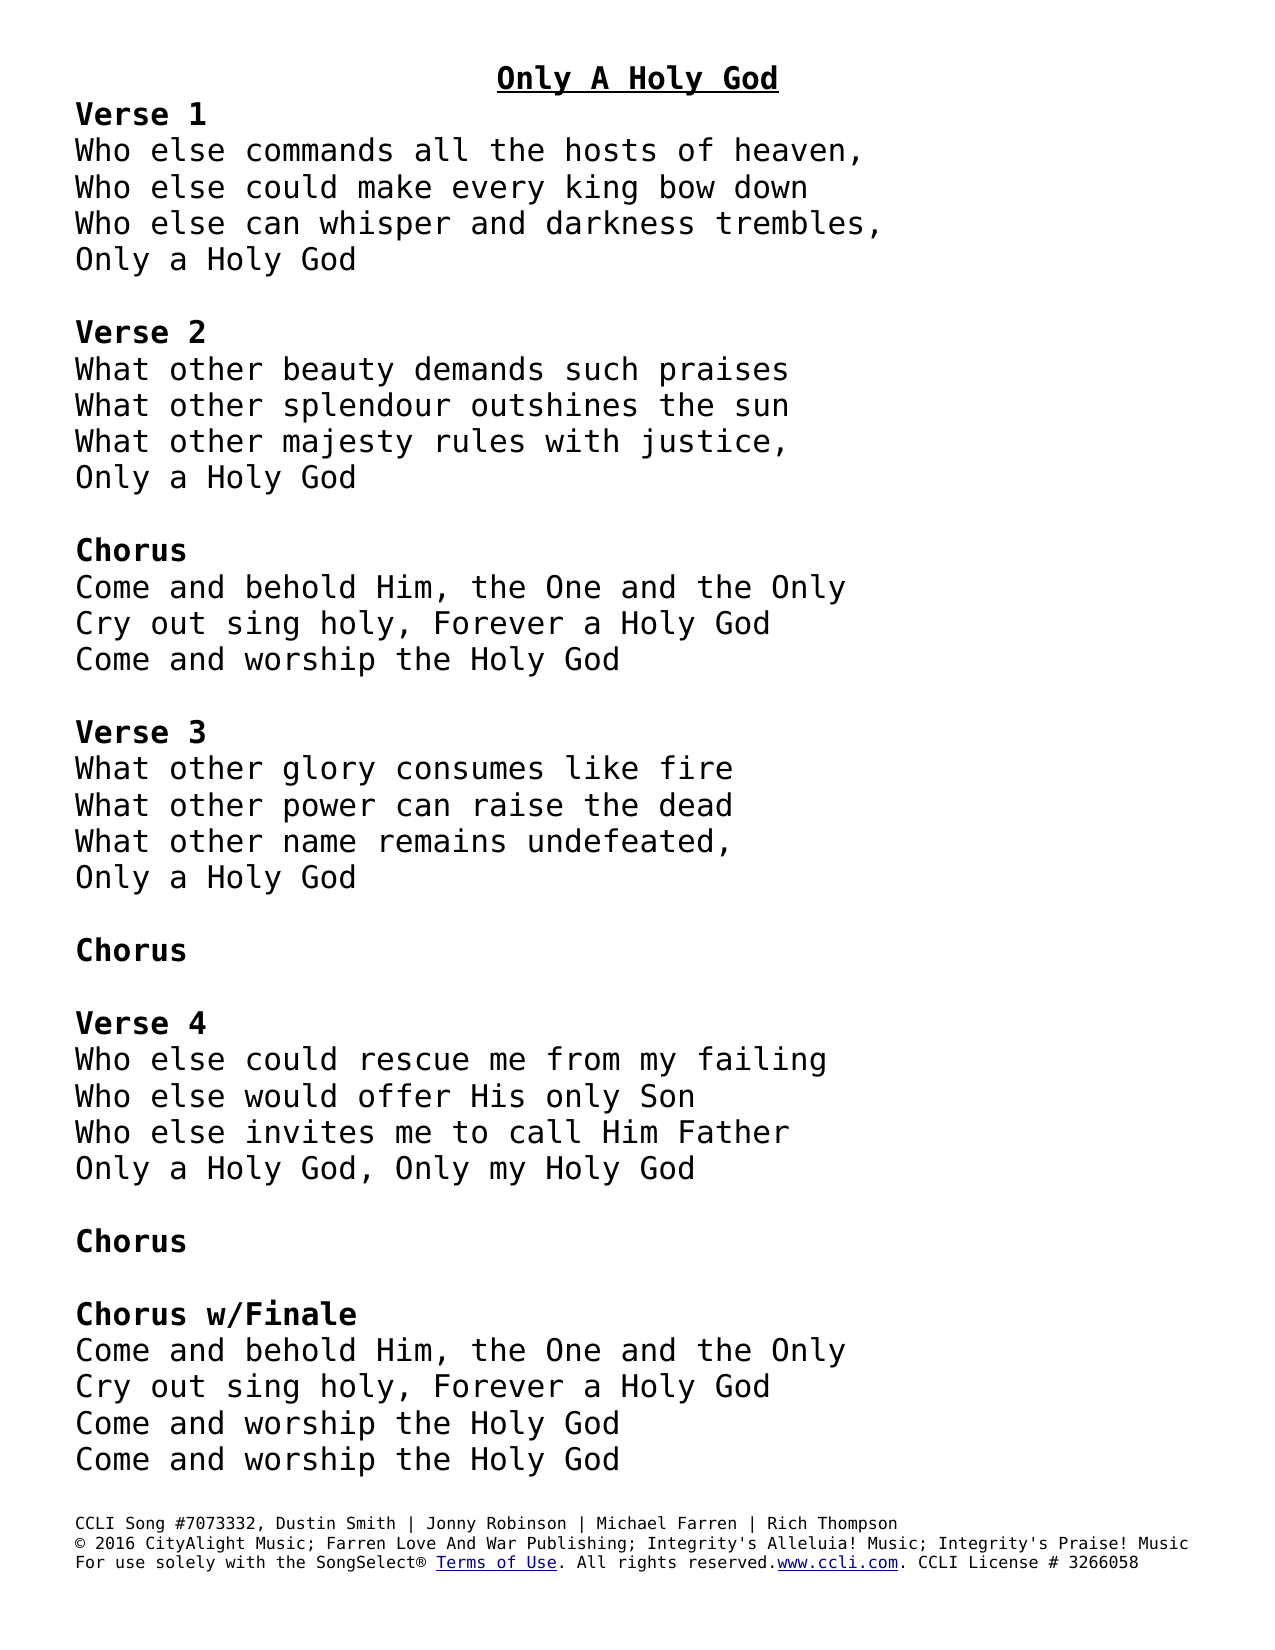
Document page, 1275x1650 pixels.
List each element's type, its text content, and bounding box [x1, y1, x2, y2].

text What other majesty rules with justice, [75, 423, 1200, 460]
text Cry out sing holy, Forever a Holy God [75, 1369, 1200, 1405]
text Only a Holy God [75, 860, 1200, 896]
text Verse 4 [75, 1005, 1200, 1042]
text Chorus [75, 932, 1200, 969]
text Only a Holy God [75, 242, 1200, 278]
text Verse 3 [75, 714, 1200, 751]
text Who else invites me to call Him Father [75, 1114, 1200, 1151]
text Chorus w/Finale [75, 1296, 1200, 1332]
text Chorus [75, 1187, 1200, 1260]
text What other splendour outshines the sun [75, 387, 1200, 423]
text Come and worship the Holy God [75, 1405, 1200, 1441]
text Who else can whisper and darkness trembles, [75, 205, 1200, 242]
text © 2016 CityAlight Music; Farren Love And War Publishing; Integrity's Alleluia! Music; Integrity's Praise! Music [75, 1533, 1200, 1553]
text Come and worship the Holy God [75, 642, 1200, 678]
text Who else commands all the hosts of heaven, [75, 133, 1200, 169]
text What other beauty demands such praises [75, 351, 1200, 387]
text Chorus [75, 533, 1200, 569]
text Come and behold Him, the One and the Only [75, 569, 1200, 605]
text What other name remains undefeated, [75, 823, 1200, 860]
text Come and behold Him, the One and the Only [75, 1332, 1200, 1369]
text Only a Holy God, Only my Holy God [75, 1151, 1200, 1187]
text Who else would offer His only Son [75, 1078, 1200, 1114]
text Cry out sing holy, Forever a Holy God [75, 605, 1200, 642]
text Come and worship the Holy God [75, 1441, 1200, 1514]
text For use solely with the SongSelect® Terms of Use. All rights reserved.www.ccli.com. CCLI License # 3266058 [75, 1553, 1200, 1572]
text Who else could rescue me from my failing [75, 1042, 1200, 1078]
text What other glory consumes like fire [75, 751, 1200, 787]
text CCLI Song #7073332, Dustin Smith | Jonny Robinson | Michael Farren | Rich Thompson [75, 1514, 1200, 1533]
text Verse 2 [75, 314, 1200, 351]
text Only A Holy God [75, 60, 1200, 96]
text Verse 1 [75, 96, 1200, 133]
text Who else could make every king bow down [75, 169, 1200, 205]
text Only a Holy God [75, 460, 1200, 496]
text What other power can raise the dead [75, 787, 1200, 823]
